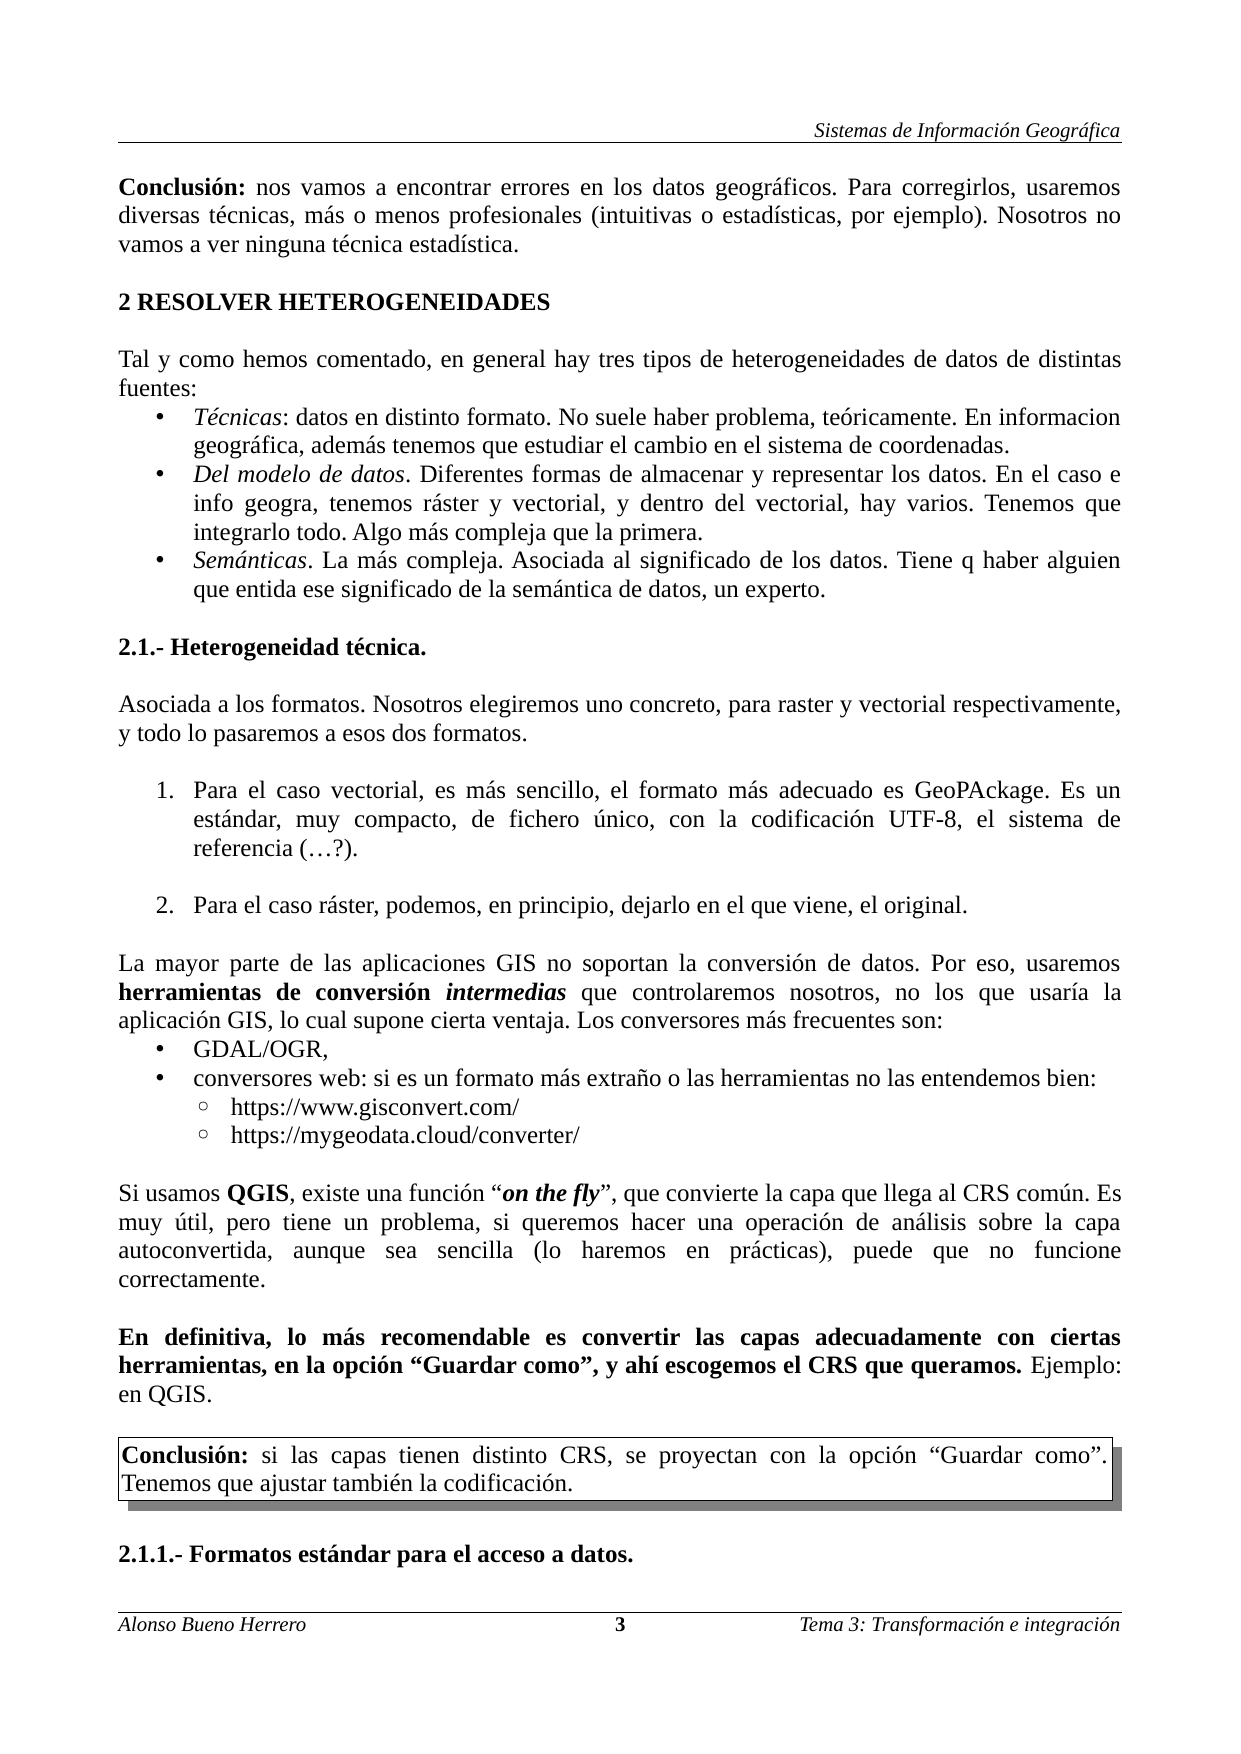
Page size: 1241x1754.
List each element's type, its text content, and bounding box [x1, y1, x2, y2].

list https://www.gisconvert.com/ [193, 1092, 1122, 1121]
list https://mygeodata.cloud/converter/ [193, 1121, 1122, 1149]
text La mayor parte de las aplicaciones GIS no soportan la conversión de datos. Por eso, usaremos herramientas de conversión intermedias que controlaremos nosotros, no los que usaría la aplicación GIS, lo cual supone cierta ventaja. Los conversores más frecuentes son: [118, 948, 1122, 1034]
text 2.1.- Heterogeneidad técnica. [118, 632, 1122, 661]
list Semánticas. La más compleja. Asociada al significado de los datos. Tiene q haber alguien que entida ese significado de la semántica de datos, un experto. [156, 546, 1122, 603]
text Si usamos QGIS, existe una función “on the fly”, que convierte la capa que llega al CRS común. Es muy útil, pero tiene un problema, si queremos hacer una operación de análisis sobre la capa autoconvertida, aunque sea sencilla (lo haremos en prácticas), puede que no funcione correctamente. [118, 1178, 1122, 1293]
text 2.1.1.- Formatos estándar para el acceso a datos. [118, 1539, 1122, 1568]
text Asociada a los formatos. Nosotros elegiremos uno concreto, para raster y vectorial respectivamente, y todo lo pasaremos a esos dos formatos. [118, 689, 1122, 747]
list Para el caso vectorial, es más sencillo, el formato más adecuado es GeoPAckage. Es un estándar, muy compacto, de fichero único, con la codificación UTF-8, el sistema de referencia (…?). [156, 776, 1122, 862]
list Del modelo de datos. Diferentes formas de almacenar y representar los datos. En el caso e info geogra, tenemos ráster y vectorial, y dentro del vectorial, hay varios. Tenemos que integrarlo todo. Algo más compleja que la primera. [156, 459, 1122, 546]
list GDAL/OGR, [156, 1034, 1122, 1063]
text Tal y como hemos comentado, en general hay tres tipos de heterogeneidades de datos de distintas fuentes: [118, 344, 1122, 402]
text En definitiva, lo más recomendable es convertir las capas adecuadamente con ciertas herramientas, en la opción “Guardar como”, y ahí escogemos el CRS que queramos. Ejemplo: en QGIS. [118, 1322, 1122, 1408]
text Conclusión: nos vamos a encontrar errores en los datos geográficos. Para corregirlos, usaremos diversas técnicas, más o menos profesionales (intuitivas o estadísticas, por ejemplo). Nosotros no vamos a ver ninguna técnica estadística. [118, 172, 1122, 258]
list Para el caso ráster, podemos, en principio, dejarlo en el que viene, el original. [156, 891, 1122, 919]
text 2 Resolver heterogeneidades [118, 258, 1122, 316]
list conversores web: si es un formato más extraño o las herramientas no las entendemos bien: [156, 1063, 1122, 1092]
list Técnicas: datos en distinto formato. No suele haber problema, teóricamente. En informacion geográfica, además tenemos que estudiar el cambio en el sistema de coordenadas. [156, 402, 1122, 459]
text Conclusión: si las capas tienen distinto CRS, se proyectan con la opción “Guardar como”. Tenemos que ajustar también la codificación. [119, 1438, 1112, 1500]
